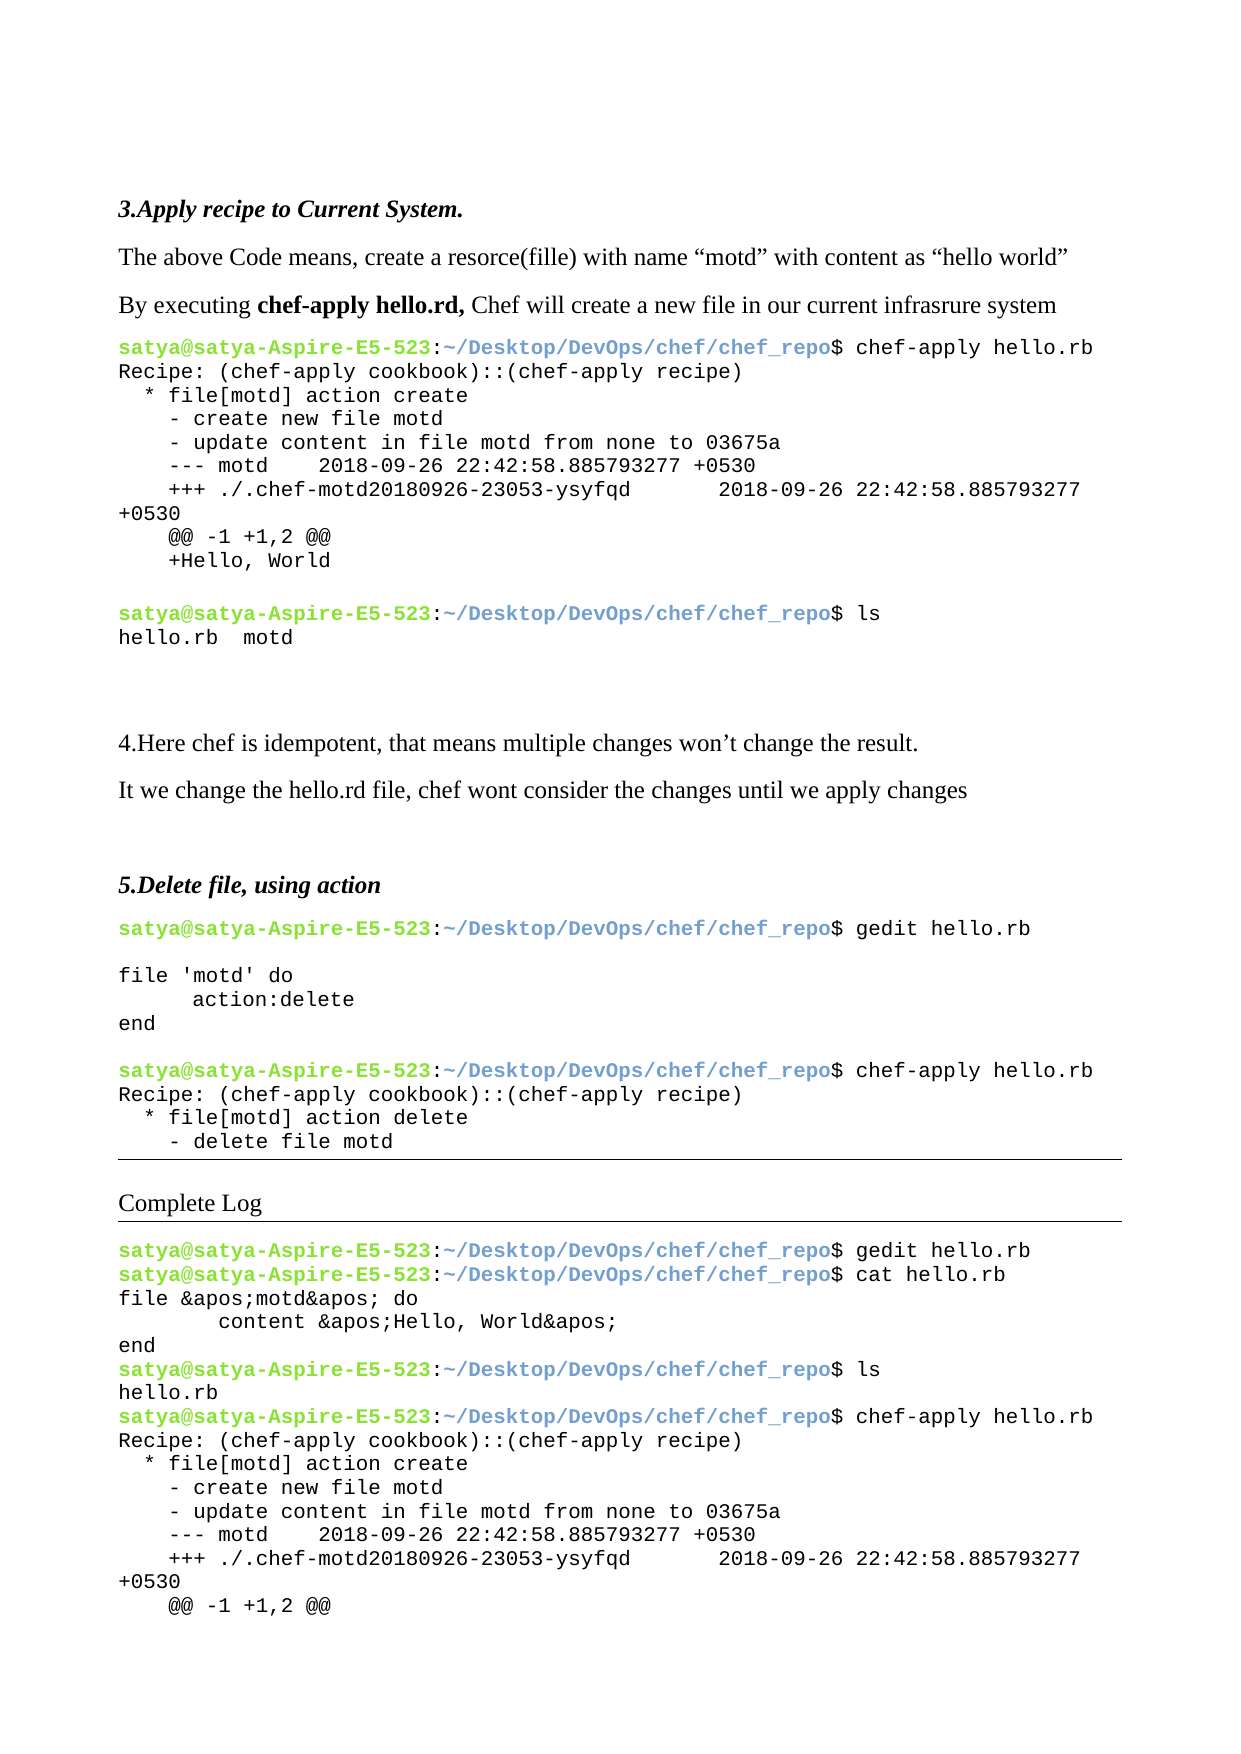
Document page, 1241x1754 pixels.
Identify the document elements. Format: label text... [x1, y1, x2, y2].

text - update content in file motd from none to 03675a [118, 1501, 1122, 1524]
text --- motd 2018-09-26 22:42:58.885793277 +0530 [118, 1524, 1122, 1548]
text satya@satya-Aspire-E5-523:~/Desktop/DevOps/chef/chef_repo$ cat hello.rb [118, 1264, 1122, 1288]
text satya@satya-Aspire-E5-523:~/Desktop/DevOps/chef/chef_repo$ chef-apply hello.rb [118, 337, 1122, 361]
text - delete file motd [118, 1131, 1122, 1159]
text @@ -1 +1,2 @@ [118, 526, 1122, 550]
text Recipe: (chef-apply cookbook)::(chef-apply recipe) [118, 1083, 1122, 1107]
text It we change the hello.rd file, chef wont consider the changes until we apply changes [118, 775, 1122, 804]
text - update content in file motd from none to 03675a [118, 432, 1122, 456]
text * file[motd] action create [118, 1453, 1122, 1477]
text * file[motd] action delete [118, 1107, 1122, 1131]
text @@ -1 +1,2 @@ [118, 1595, 1122, 1619]
text The above Code means, create a resorce(fille) with name “motd” with content as “hello world” [118, 242, 1122, 271]
text satya@satya-Aspire-E5-523:~/Desktop/DevOps/chef/chef_repo$ ls [118, 1359, 1122, 1382]
text - create new file motd [118, 1477, 1122, 1501]
text 4.Here chef is idempotent, that means multiple changes won’t change the result. [118, 728, 1122, 756]
text +++ ./.chef-motd20180926-23053-ysyfqd 2018-09-26 22:42:58.885793277 +0530 [118, 1548, 1122, 1595]
text satya@satya-Aspire-E5-523:~/Desktop/DevOps/chef/chef_repo$ ls [118, 603, 1122, 627]
text end [118, 1013, 1122, 1036]
text +Hello, World [118, 550, 1122, 574]
text satya@satya-Aspire-E5-523:~/Desktop/DevOps/chef/chef_repo$ gedit hello.rb [118, 918, 1122, 942]
text end [118, 1335, 1122, 1359]
text Complete Log [118, 1188, 1122, 1221]
text satya@satya-Aspire-E5-523:~/Desktop/DevOps/chef/chef_repo$ chef-apply hello.rb [118, 1060, 1122, 1083]
text --- motd 2018-09-26 22:42:58.885793277 +0530 [118, 456, 1122, 479]
text 3.Apply recipe to Current System. [118, 194, 1122, 223]
text file &apos;motd&apos; do [118, 1288, 1122, 1311]
text action:delete [118, 989, 1122, 1013]
text file 'motd' do [118, 965, 1122, 989]
text 5.Delete file, using action [118, 870, 1122, 899]
text * file[motd] action create [118, 384, 1122, 408]
text Recipe: (chef-apply cookbook)::(chef-apply recipe) [118, 361, 1122, 384]
text +++ ./.chef-motd20180926-23053-ysyfqd 2018-09-26 22:42:58.885793277 +0530 [118, 479, 1122, 526]
text satya@satya-Aspire-E5-523:~/Desktop/DevOps/chef/chef_repo$ gedit hello.rb [118, 1241, 1122, 1264]
text hello.rb motd [118, 627, 1122, 651]
text By executing chef-apply hello.rd, Chef will create a new file in our current infrasrure system [118, 290, 1122, 318]
text Recipe: (chef-apply cookbook)::(chef-apply recipe) [118, 1430, 1122, 1453]
text - create new file motd [118, 408, 1122, 432]
text satya@satya-Aspire-E5-523:~/Desktop/DevOps/chef/chef_repo$ chef-apply hello.rb [118, 1406, 1122, 1430]
text hello.rb [118, 1382, 1122, 1406]
text content &apos;Hello, World&apos; [118, 1311, 1122, 1335]
